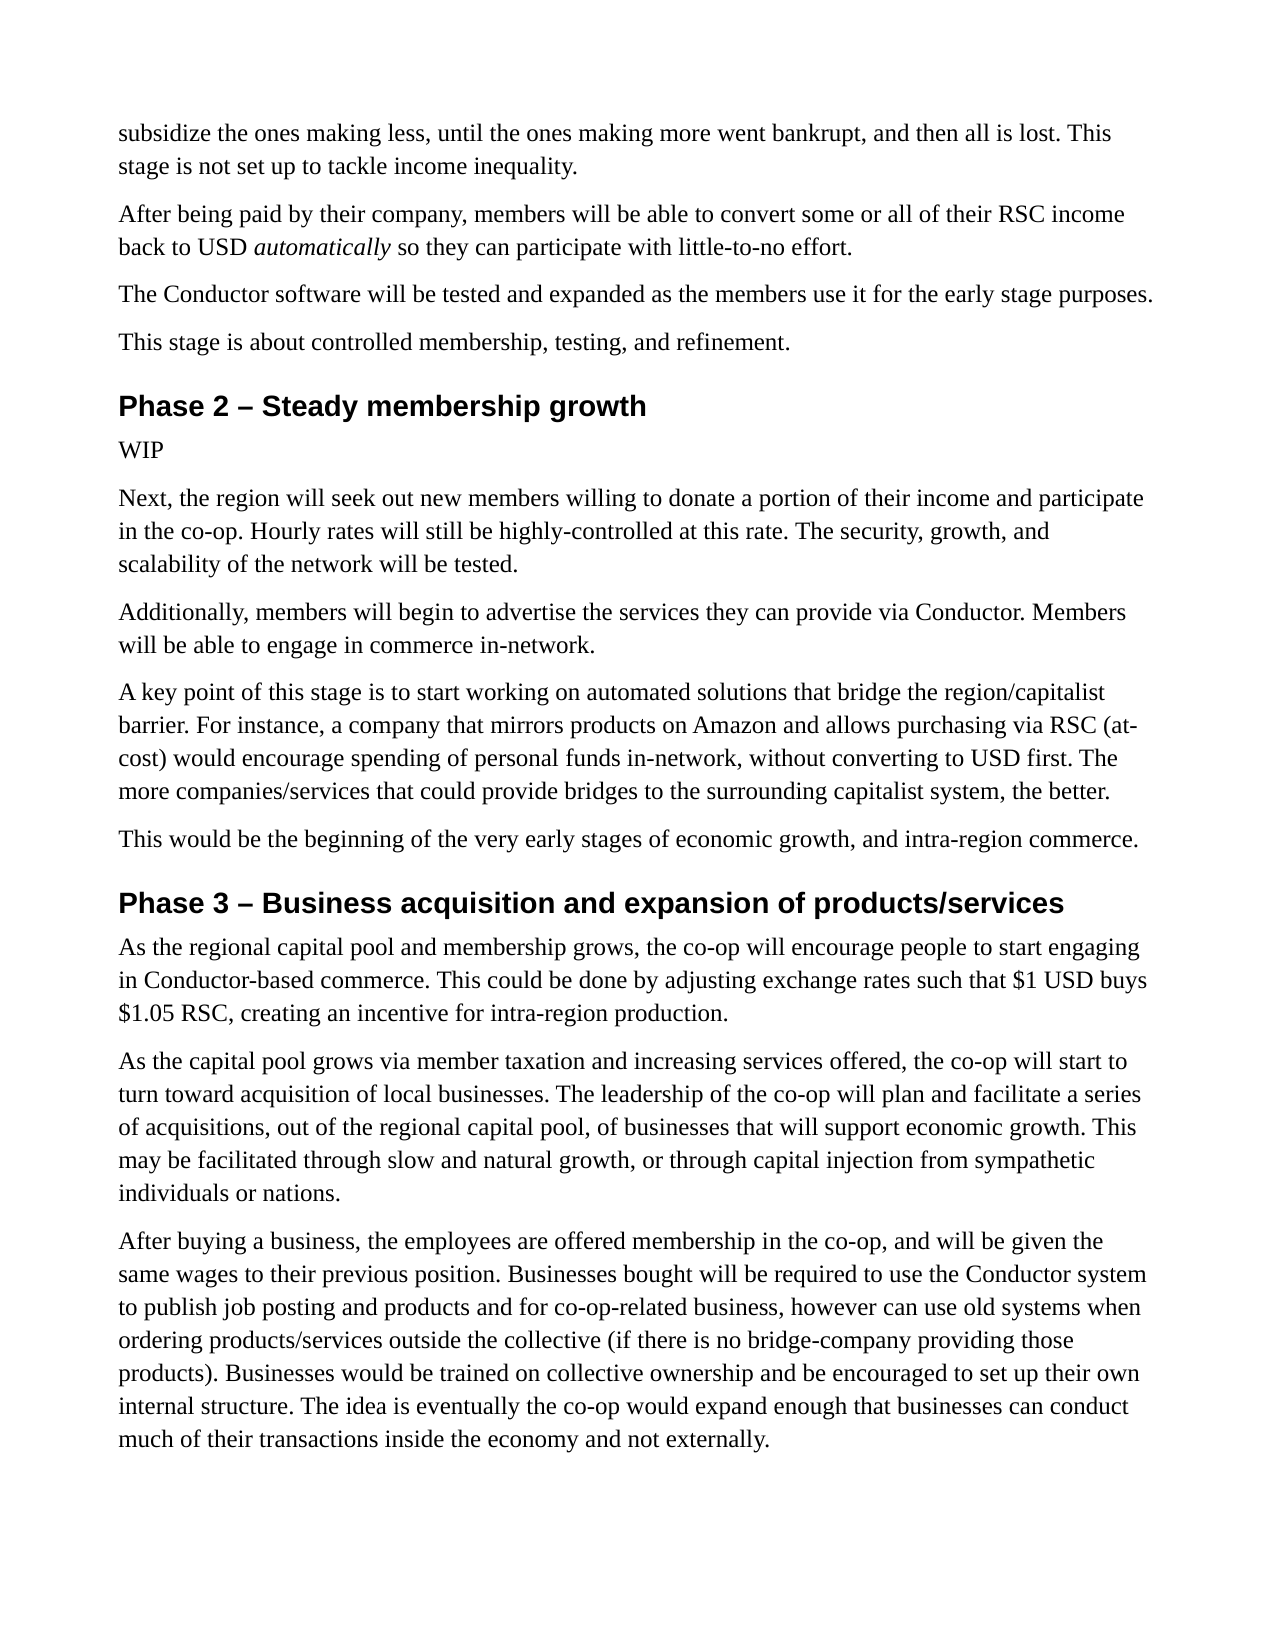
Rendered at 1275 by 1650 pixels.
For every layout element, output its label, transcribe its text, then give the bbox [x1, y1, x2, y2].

text WIP [118, 435, 1157, 464]
text After buying a business, the employees are offered membership in the co-op, and will be given the same wages to their previous position. Businesses bought will be required to use the Conductor system to publish job posting and products and for co-op-related business, however can use old systems when ordering products/services outside the collective (if there is no bridge-company providing those products). Businesses would be trained on collective ownership and be encouraged to set up their own internal structure. The idea is eventually the co-op would expand enough that businesses can conduct much of their transactions inside the economy and not externally. [118, 1226, 1157, 1453]
text After being paid by their company, members will be able to convert some or all of their RSC income back to USD automatically so they can participate with little-to-no effort. [118, 199, 1157, 261]
text A key point of this stage is to start working on automated solutions that bridge the region/capitalist barrier. For instance, a company that mirrors products on Amazon and allows purchasing via RSC (at-cost) would encourage spending of personal funds in-network, without converting to USD first. The more companies/services that could provide bridges to the surrounding capitalist system, the better. [118, 677, 1157, 805]
text Additionally, members will begin to advertise the services they can provide via Conductor. Members will be able to engage in commerce in-network. [118, 597, 1157, 658]
text Next, the region will seek out new members willing to donate a portion of their income and participate in the co-op. Hourly rates will still be highly-controlled at this rate. The security, growth, and scalability of the network will be tested. [118, 483, 1157, 578]
text As the regional capital pool and membership grows, the co-op will encourage people to start engaging in Conductor-based commerce. This could be done by adjusting exchange rates such that $1 USD buys $1.05 RSC, creating an incentive for intra-region production. [118, 932, 1157, 1027]
text This would be the beginning of the very early stages of economic growth, and intra-region commerce. [118, 824, 1157, 853]
text subsidize the ones making less, until the ones making more went bankrupt, and then all is lost. This stage is not set up to tackle income inequality. [118, 118, 1157, 180]
text The Conductor software will be tested and expanded as the members use it for the early stage purposes. [118, 279, 1157, 308]
text This stage is about controlled membership, testing, and refinement. [118, 327, 1157, 356]
subtitle Phase 2 – Steady membership growth [118, 389, 1157, 423]
text As the capital pool grows via member taxation and increasing services offered, the co-op will start to turn toward acquisition of local businesses. The leadership of the co-op will plan and facilitate a series of acquisitions, out of the regional capital pool, of businesses that will support economic growth. This may be facilitated through slow and natural growth, or through capital injection from sympathetic individuals or nations. [118, 1046, 1157, 1207]
subtitle Phase 3 – Business acquisition and expansion of products/services [118, 886, 1157, 920]
